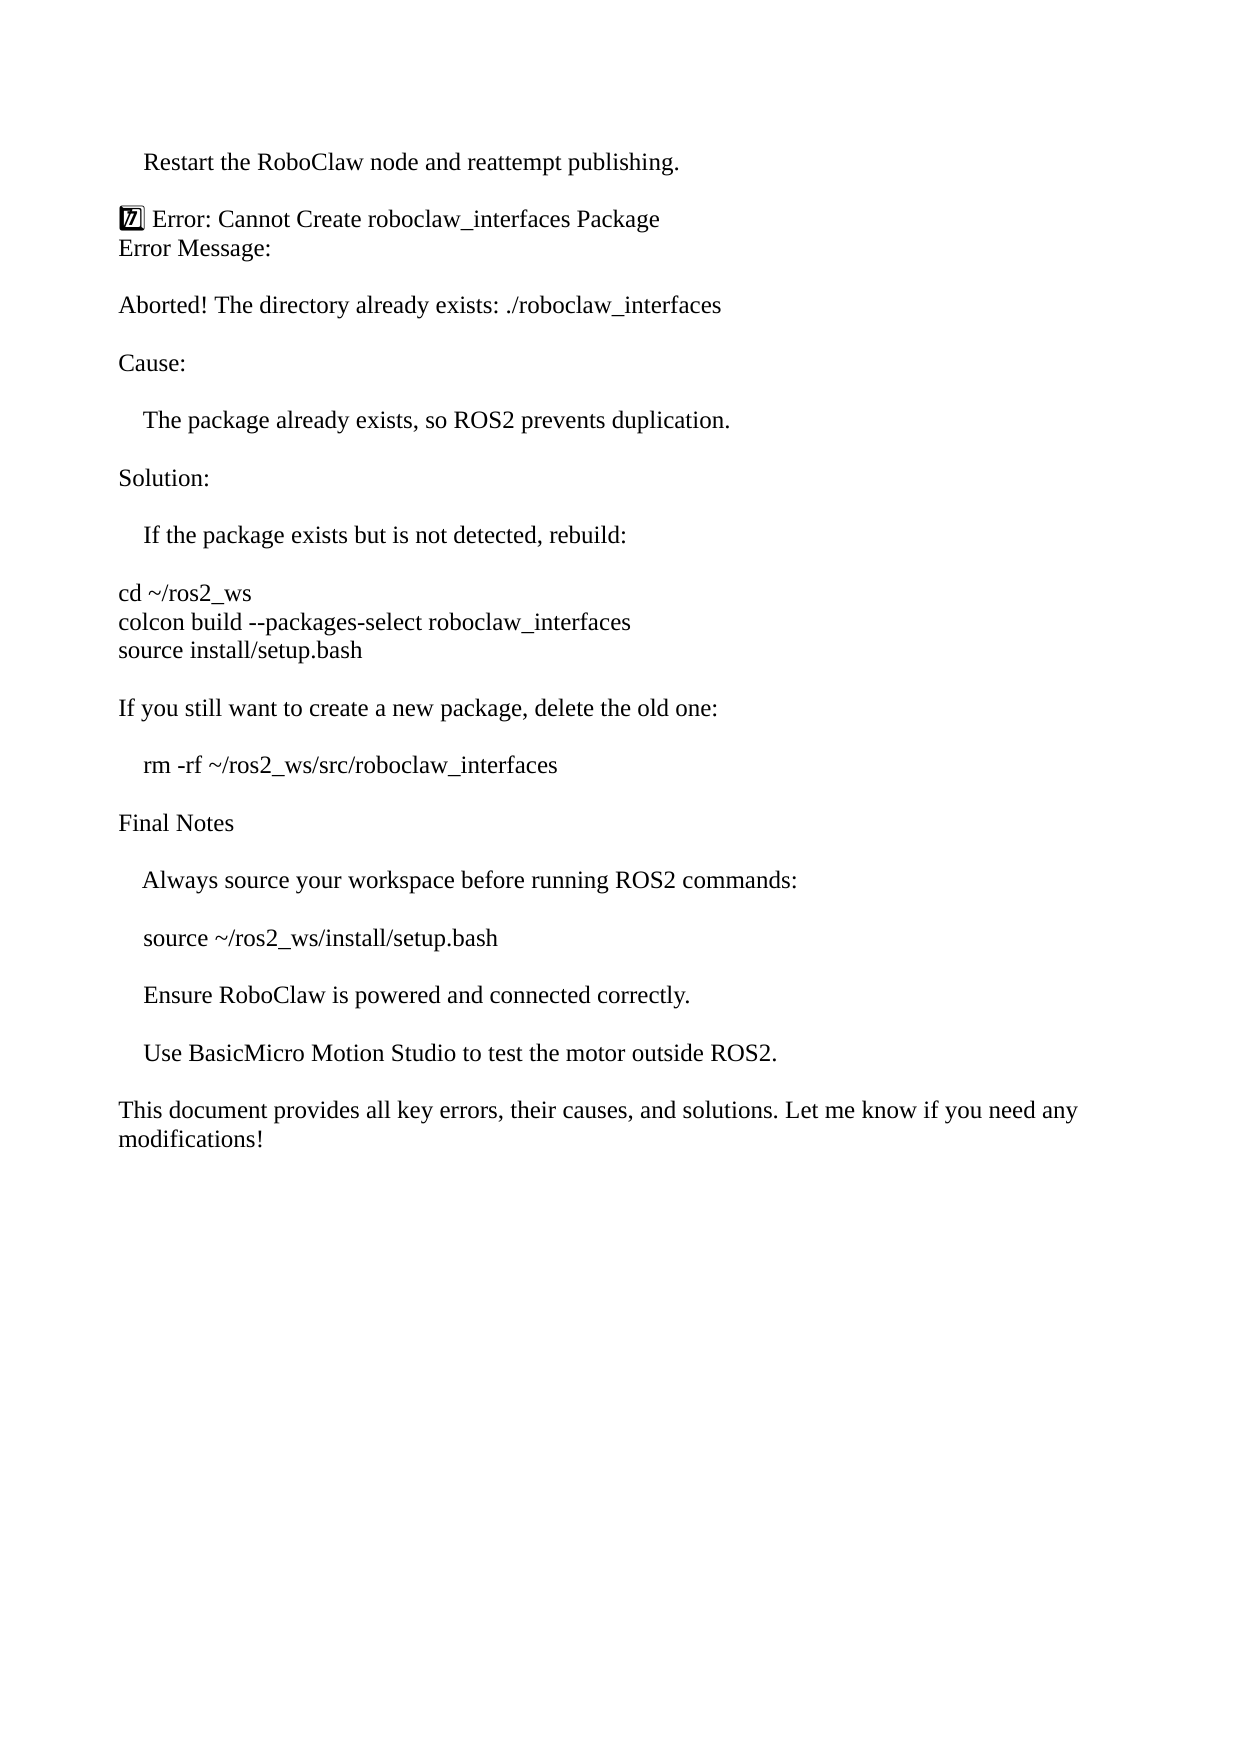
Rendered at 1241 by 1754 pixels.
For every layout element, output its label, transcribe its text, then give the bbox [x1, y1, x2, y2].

text Restart the RoboClaw node and reattempt publishing. [118, 147, 1122, 176]
text rm -rf ~/ros2_ws/src/roboclaw_interfaces [118, 751, 1122, 779]
text Aborted! The directory already exists: ./roboclaw_interfaces [118, 291, 1122, 319]
text Use BasicMicro Motion Studio to test the motor outside ROS2. [118, 1038, 1122, 1067]
text If you still want to create a new package, delete the old one: [118, 693, 1122, 722]
text 7️⃣ Error: Cannot Create roboclaw_interfaces Package [118, 204, 1122, 233]
text The package already exists, so ROS2 prevents duplication. [118, 406, 1122, 434]
text Final Notes [118, 808, 1122, 837]
text source ~/ros2_ws/install/setup.bash [118, 923, 1122, 952]
text colcon build --packages-select roboclaw_interfaces [118, 607, 1122, 636]
text Cause: [118, 348, 1122, 377]
text Ensure RoboClaw is powered and connected correctly. [118, 981, 1122, 1009]
text Error Message: [118, 233, 1122, 262]
text Solution: [118, 463, 1122, 492]
text source install/setup.bash [118, 636, 1122, 664]
text If the package exists but is not detected, rebuild: [118, 521, 1122, 549]
text cd ~/ros2_ws [118, 578, 1122, 607]
text Always source your workspace before running ROS2 commands: [118, 866, 1122, 894]
text This document provides all key errors, their causes, and solutions. Let me know if you need any modifications! 🚀🔥 [118, 1096, 1122, 1153]
